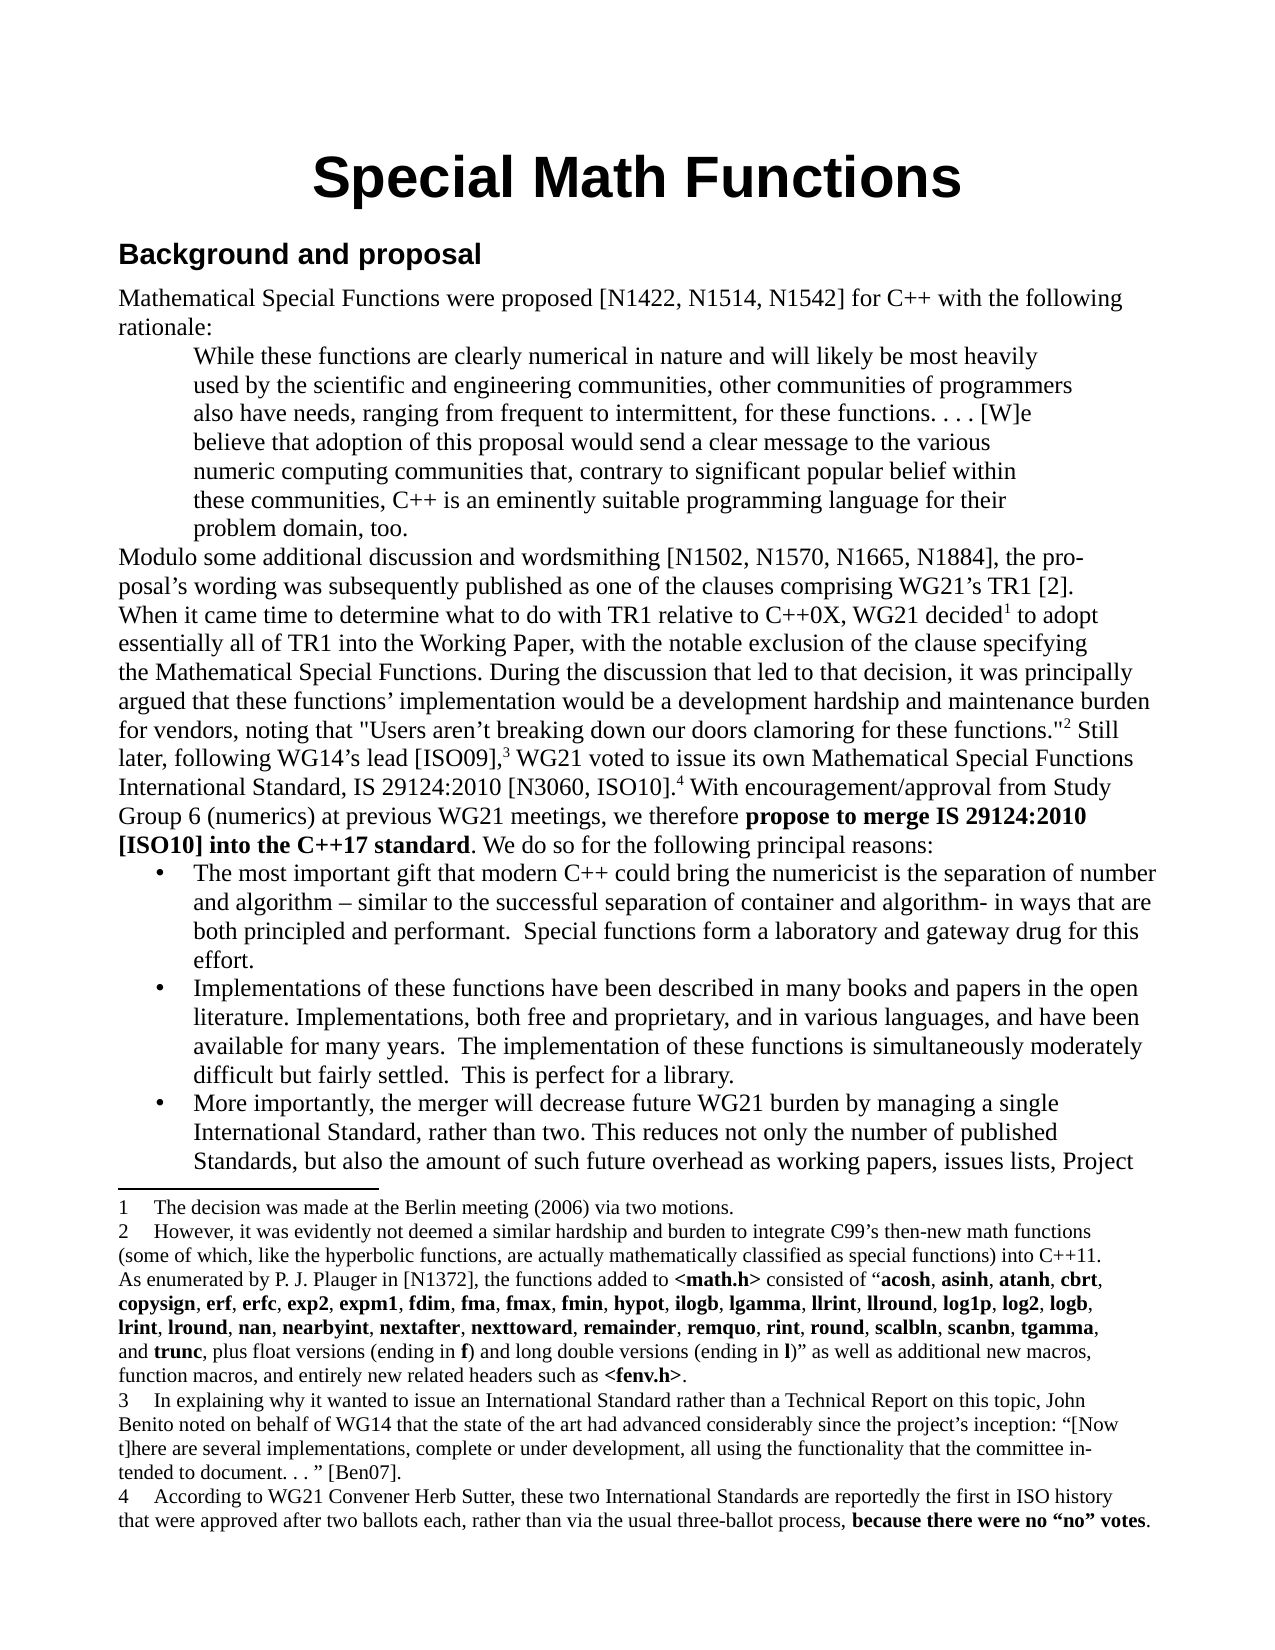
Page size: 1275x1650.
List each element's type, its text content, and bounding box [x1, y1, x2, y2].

list The most important gift that modern C++ could bring the numericist is the separation of number and algorithm – similar to the successful separation of container and algorithm- in ways that are both principled and performant. Special functions form a laboratory and gateway drug for this effort. [156, 858, 1157, 973]
text essentially all of TR1 into the Working Paper, with the notable exclusion of the clause specifying [118, 628, 1157, 657]
subtitle Background and proposal [118, 237, 1157, 271]
text The decision was made at the Berlin meeting (2006) via two motions. [118, 1195, 1157, 1219]
text numeric computing communities that, contrary to significant popular belief within [193, 456, 1082, 485]
text lrint, lround, nan, nearbyint, nextafter, nexttoward, remainder, remquo, rint, round, scalbln, scanbn, tgamma, [118, 1315, 1157, 1339]
text Mathematical Special Functions were proposed [N1422, N1514, N1542] for C++ with the following [118, 283, 1157, 312]
text In explaining why it wanted to issue an International Standard rather than a Technical Report on this topic, John [118, 1387, 1157, 1412]
list More importantly, the merger will decrease future WG21 burden by managing a single International Standard, rather than two. This reduces not only the number of published Standards, but also the amount of such future overhead as working papers, issues lists, Project [156, 1088, 1157, 1175]
text While these functions are clearly numerical in nature and will likely be most heavily [193, 341, 1082, 370]
text function macros, and entirely new related headers such as <fenv.h>. [118, 1363, 1157, 1387]
text and trunc, plus float versions (ending in f) and long double versions (ending in l)” as well as additional new macros, [118, 1339, 1157, 1363]
text (some of which, like the hyperbolic functions, are actually mathematically classified as special functions) into C++11. [118, 1243, 1157, 1267]
text believe that adoption of this proposal would send a clear message to the various [193, 427, 1082, 456]
text posal’s wording was subsequently published as one of the clauses comprising WG21’s TR1 [2]. [118, 571, 1157, 600]
text According to WG21 Convener Herb Sutter, these two International Standards are reportedly the first in ISO history [118, 1484, 1157, 1508]
text As enumerated by P. J. Plauger in [N1372], the functions added to <math.h> consisted of “acosh, asinh, atanh, cbrt, [118, 1267, 1157, 1291]
text Benito noted on behalf of WG14 that the state of the art had advanced considerably since the project’s inception: “[Now [118, 1412, 1157, 1436]
title Special Math Functions [118, 143, 1157, 210]
text Modulo some additional discussion and wordsmithing [N1502, N1570, N1665, N1884], the pro- [118, 542, 1157, 571]
text these communities, C++ is an eminently suitable programming language for their problem domain, too. [193, 485, 1082, 542]
text also have needs, ranging from frequent to intermittent, for these functions. . . . [W]e [193, 398, 1082, 427]
text tended to document. . . ” [Ben07]. [118, 1460, 1157, 1484]
text However, it was evidently not deemed a similar hardship and burden to integrate C99’s then-new math functions [118, 1219, 1157, 1243]
text used by the scientific and engineering communities, other communities of programmers [193, 370, 1082, 398]
text t]here are several implementations, complete or under development, all using the functionality that the committee in- [118, 1436, 1157, 1460]
text the Mathematical Special Functions. During the discussion that led to that decision, it was principally argued that these functions’ implementation would be a development hardship and maintenance burden for vendors, noting that "Users aren’t breaking down our doors clamoring for these functions." Still later, following WG14’s lead [ISO09], WG21 voted to issue its own Mathematical Special Functions International Standard, IS 29124:2010 [N3060, ISO10]. With encouragement/approval from Study Group 6 (numerics) at previous WG21 meetings, we therefore propose to merge IS 29124:2010 [ISO10] into the C++17 standard. We do so for the following principal reasons: [118, 657, 1157, 858]
text When it came time to determine what to do with TR1 relative to C++0X, WG21 decided to adopt [118, 600, 1157, 628]
text copysign, erf, erfc, exp2, expm1, fdim, fma, fmax, fmin, hypot, ilogb, lgamma, llrint, llround, log1p, log2, logb, [118, 1291, 1157, 1315]
list Implementations of these functions have been described in many books and papers in the open literature. Implementations, both free and proprietary, and in various languages, and have been available for many years. The implementation of these functions is simultaneously moderately difficult but fairly settled. This is perfect for a library. [156, 973, 1157, 1088]
text rationale: [118, 312, 1157, 341]
text that were approved after two ballots each, rather than via the usual three-ballot process, because there were no “no” votes. [118, 1508, 1157, 1532]
